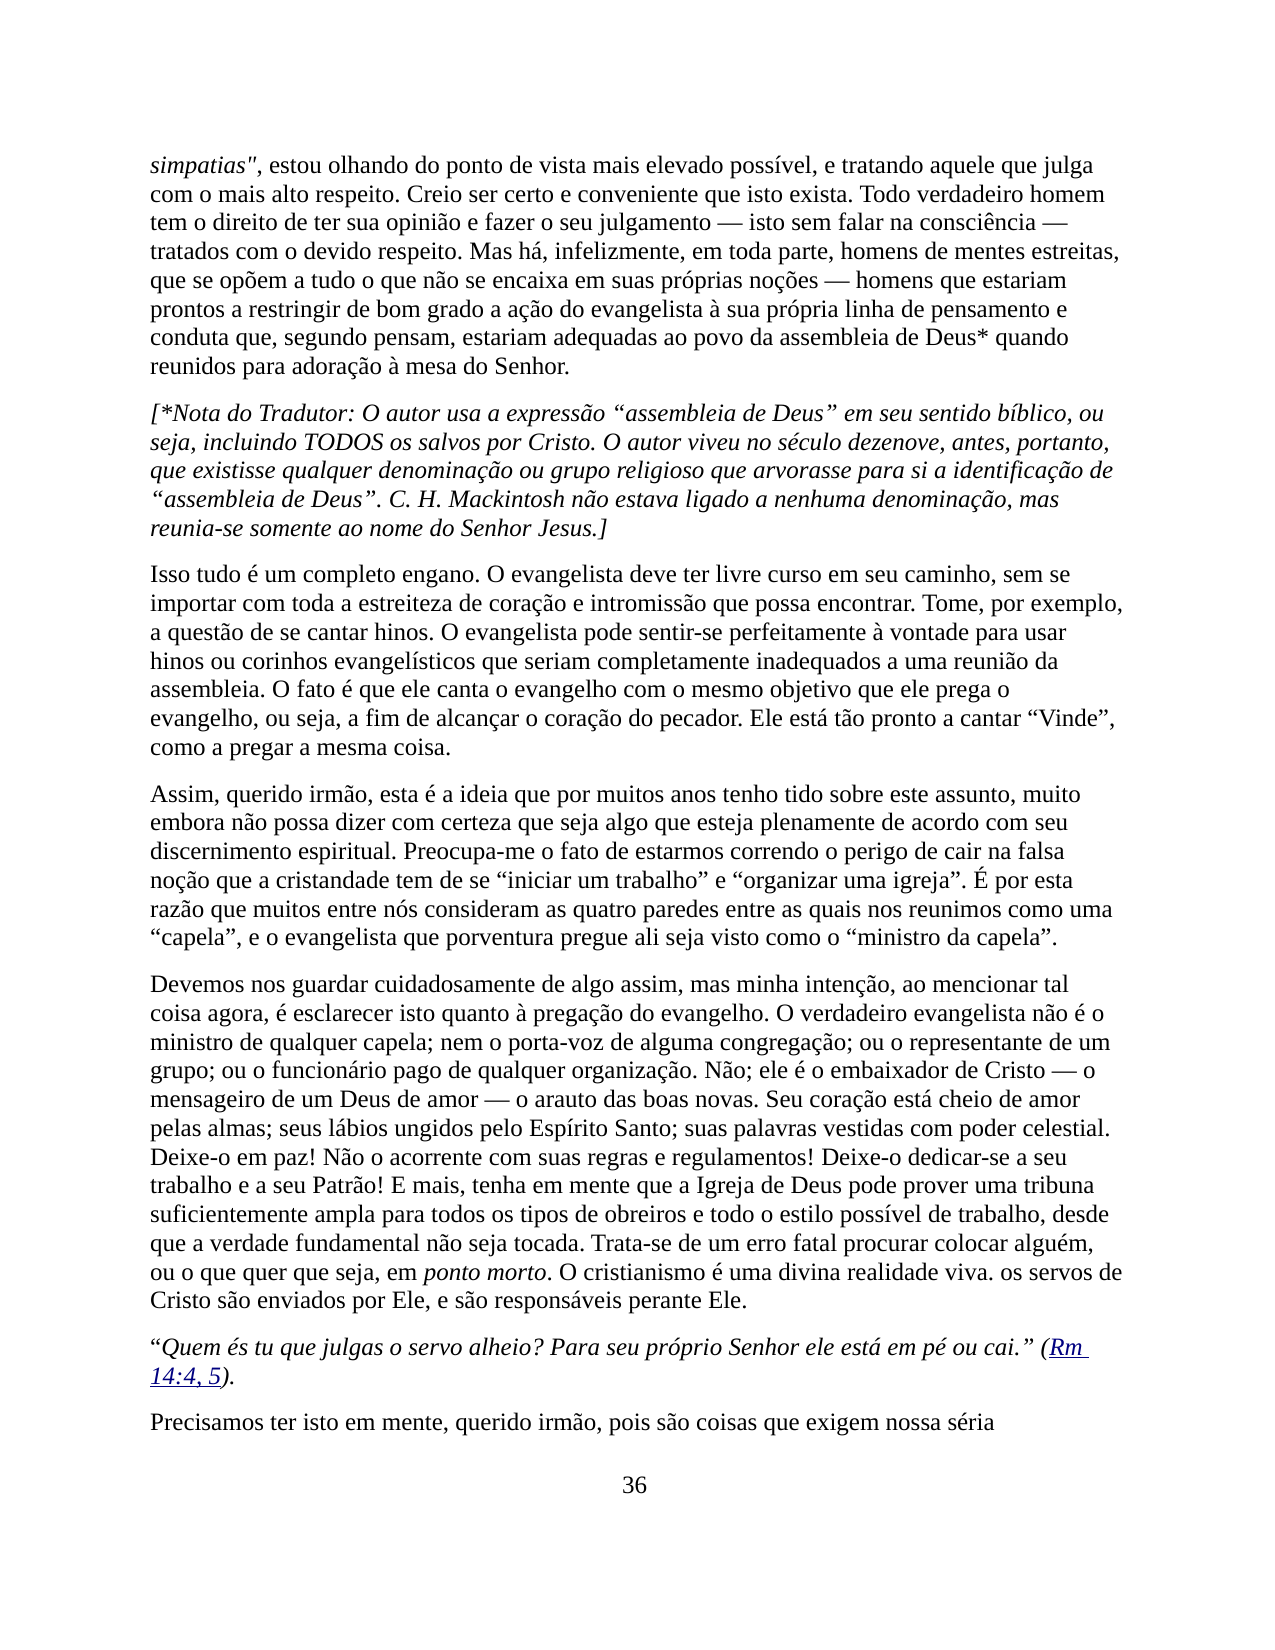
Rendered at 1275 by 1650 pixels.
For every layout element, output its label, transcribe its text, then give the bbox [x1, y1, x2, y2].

text Assim, querido irmão, esta é a ideia que por muitos anos tenho tido sobre este assunto, muito embora não possa dizer com certeza que seja algo que esteja plenamente de acordo com seu discernimento espiritual. Preocupa-me o fato de estarmos correndo o perigo de cair na falsa noção que a cristandade tem de se “iniciar um trabalho” e “organizar uma igreja”. É por esta razão que muitos entre nós consideram as quatro paredes entre as quais nos reunimos como uma “capela”, e o evangelista que porventura pregue ali seja visto como o “ministro da capela”. [150, 779, 1125, 951]
text Isso tudo é um completo engano. O evangelista deve ter livre curso em seu caminho, sem se importar com toda a estreiteza de coração e intromissão que possa encontrar. Tome, por exemplo, a questão de se cantar hinos. O evangelista pode sentir-se perfeitamente à vontade para usar hinos ou corinhos evangelísticos que seriam completamente inadequados a uma reunião da assembleia. O fato é que ele canta o evangelho com o mesmo objetivo que ele prega o evangelho, ou seja, a fim de alcançar o coração do pecador. Ele está tão pronto a cantar “Vinde”, como a pregar a mesma coisa. [150, 559, 1125, 761]
text “Quem és tu que julgas o servo alheio? Para seu próprio Senhor ele está em pé ou cai.” (Rm 14:4, 5). [150, 1332, 1125, 1389]
text [*Nota do Tradutor: O autor usa a expressão “assembleia de Deus” em seu sentido bíblico, ou seja, incluindo TODOS os salvos por Cristo. O autor viveu no século dezenove, antes, portanto, que existisse qualquer denominação ou grupo religioso que arvorasse para si a identificação de “assembleia de Deus”. C. H. Mackintosh não estava ligado a nenhuma denominação, mas reunia-se somente ao nome do Senhor Jesus.] [150, 398, 1125, 542]
text Precisamos ter isto em mente, querido irmão, pois são coisas que exigem nossa séria [150, 1407, 1125, 1436]
text simpatias", estou olhando do ponto de vista mais elevado possível, e tratando aquele que julga com o mais alto respeito. Creio ser certo e conveniente que isto exista. Todo verdadeiro homem tem o direito de ter sua opinião e fazer o seu julgamento — isto sem falar na consciência — tratados com o devido respeito. Mas há, infelizmente, em toda parte, homens de mentes estreitas, que se opõem a tudo o que não se encaixa em suas próprias noções — homens que estariam prontos a restringir de bom grado a ação do evangelista à sua própria linha de pensamento e conduta que, segundo pensam, estariam adequadas ao povo da assembleia de Deus* quando reunidos para adoração à mesa do Senhor. [150, 150, 1125, 380]
text Devemos nos guardar cuidadosamente de algo assim, mas minha intenção, ao mencionar tal coisa agora, é esclarecer isto quanto à pregação do evangelho. O verdadeiro evangelista não é o ministro de qualquer capela; nem o porta-voz de alguma congregação; ou o representante de um grupo; ou o funcionário pago de qualquer organização. Não; ele é o embaixador de Cristo — o mensageiro de um Deus de amor — o arauto das boas novas. Seu coração está cheio de amor pelas almas; seus lábios ungidos pelo Espírito Santo; suas palavras vestidas com poder celestial. Deixe-o em paz! Não o acorrente com suas regras e regulamentos! Deixe-o dedicar-se a seu trabalho e a seu Patrão! E mais, tenha em mente que a Igreja de Deus pode prover uma tribuna suficientemente ampla para todos os tipos de obreiros e todo o estilo possível de trabalho, desde que a verdade fundamental não seja tocada. Trata-se de um erro fatal procurar colocar alguém, ou o que quer que seja, em ponto morto. O cristianismo é uma divina realidade viva. os servos de Cristo são enviados por Ele, e são responsáveis perante Ele. [150, 969, 1125, 1314]
